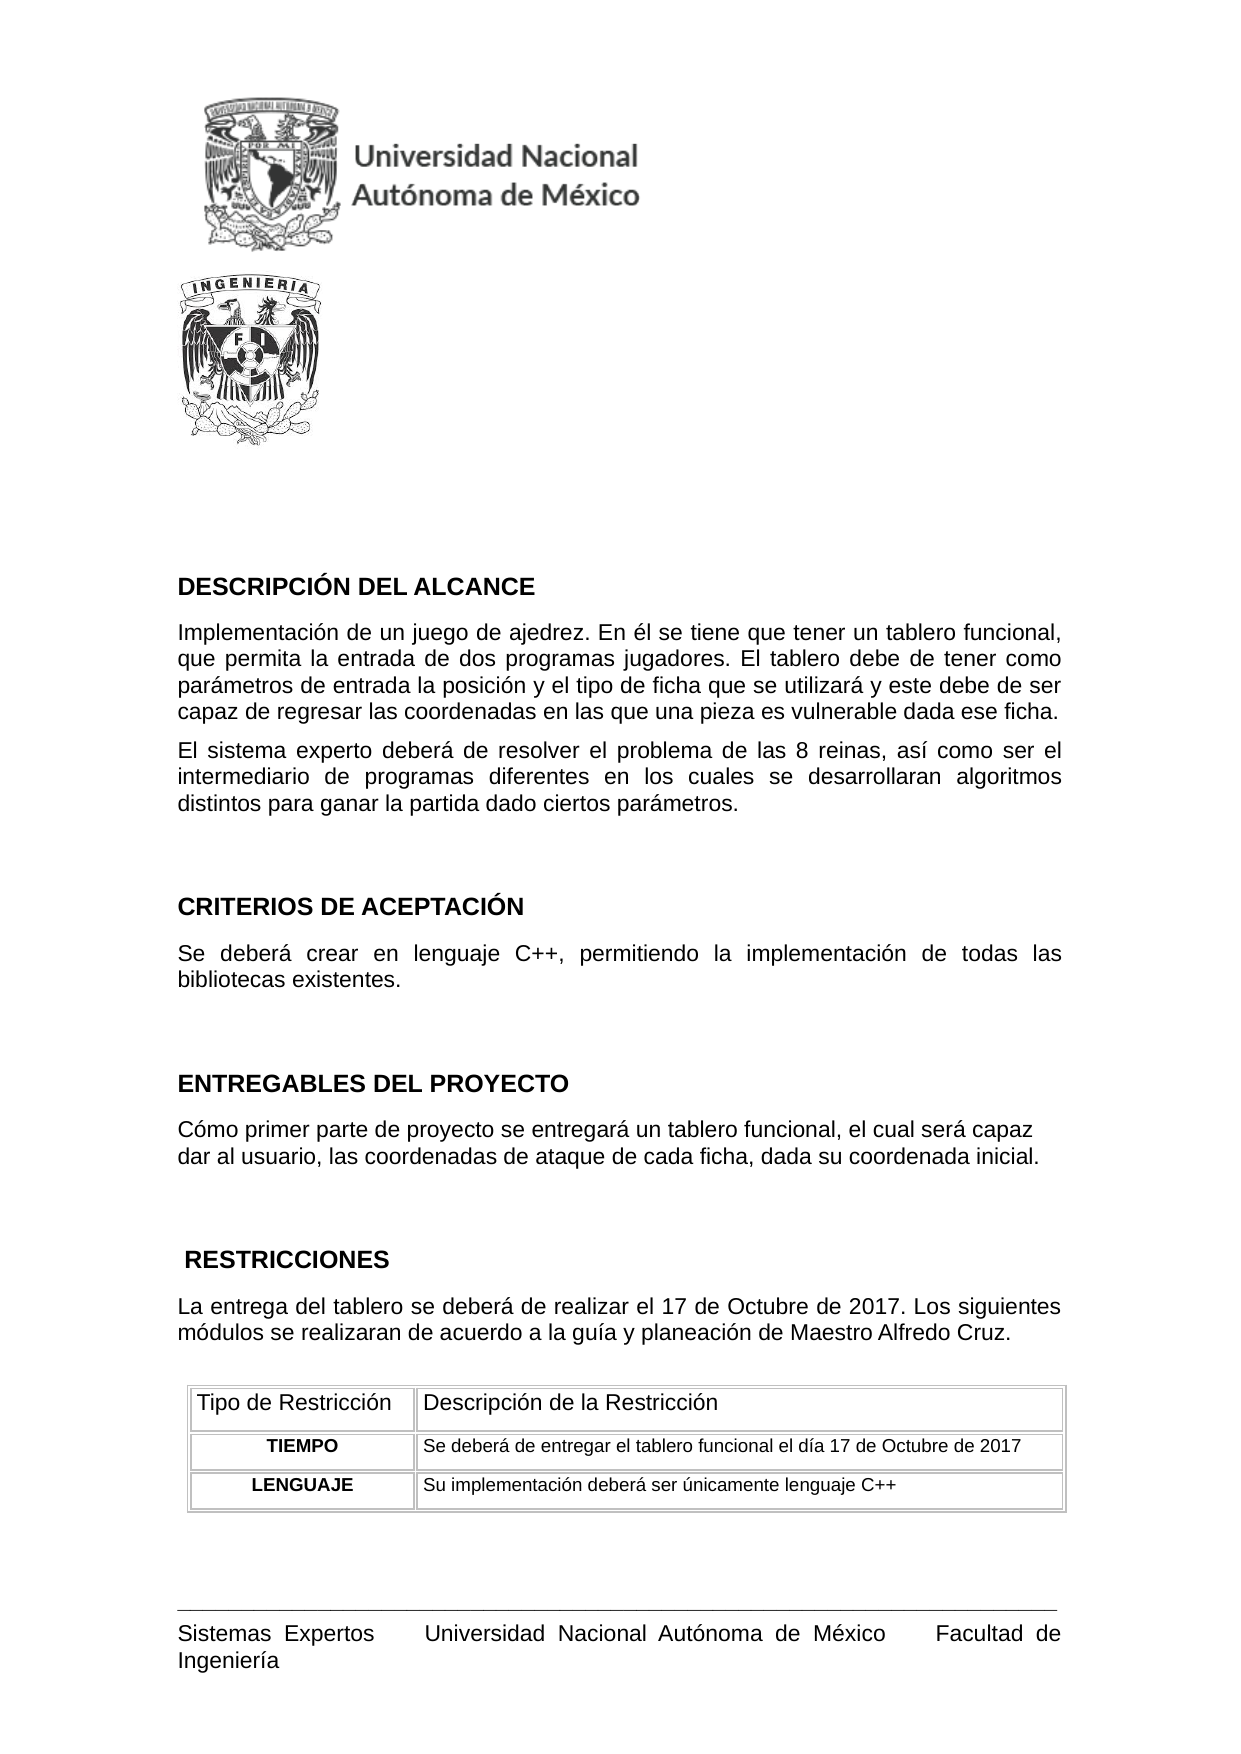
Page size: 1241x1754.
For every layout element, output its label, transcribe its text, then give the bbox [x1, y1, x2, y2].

table_header Descripción de la Restricción [418, 1389, 1062, 1430]
text Implementación de un juego de ajedrez. En él se tiene que tener un tablero funcional, que permita la entrada de dos programas jugadores. El tablero debe de tener como parámetros de entrada la posición y el tipo de ficha que se utilizará y este debe de ser capaz de regresar las coordenadas en las que una pieza es vulnerable dada ese ficha. [177, 619, 1063, 724]
table_cell LENGUAJE [192, 1474, 413, 1508]
table_header Tipo de Restricción [192, 1389, 413, 1430]
table_cell Se deberá de entregar el tablero funcional el día 17 de Octubre de 2017 [418, 1435, 1062, 1469]
table_cell TIEMPO [192, 1435, 413, 1469]
subtitle CRITERIOS DE ACEPTACIÓN [177, 892, 1063, 921]
subtitle ENTREGABLES DEL PROYECTO [177, 1069, 1063, 1098]
text La entrega del tablero se deberá de realizar el 17 de Octubre de 2017. Los siguientes módulos se realizaran de acuerdo a la guía y planeación de Maestro Alfredo Cruz. [177, 1293, 1063, 1346]
text El sistema experto deberá de resolver el problema de las 8 reinas, así como ser el intermediario de programas diferentes en los cuales se desarrollaran algoritmos distintos para ganar la partida dado ciertos parámetros. [177, 737, 1063, 816]
text Se deberá crear en lenguaje C++, permitiendo la implementación de todas las bibliotecas existentes. [177, 940, 1063, 992]
text Cómo primer parte de proyecto se entregará un tablero funcional, el cual será capaz dar al usuario, las coordenadas de ataque de cada ficha, dada su coordenada inicial. [177, 1116, 1063, 1169]
subtitle RESTRICCIONES [177, 1245, 1063, 1274]
subtitle DESCRIPCIÓN DEL ALCANCE [177, 571, 1063, 600]
table_cell Su implementación deberá ser únicamente lenguaje C++ [418, 1474, 1062, 1508]
